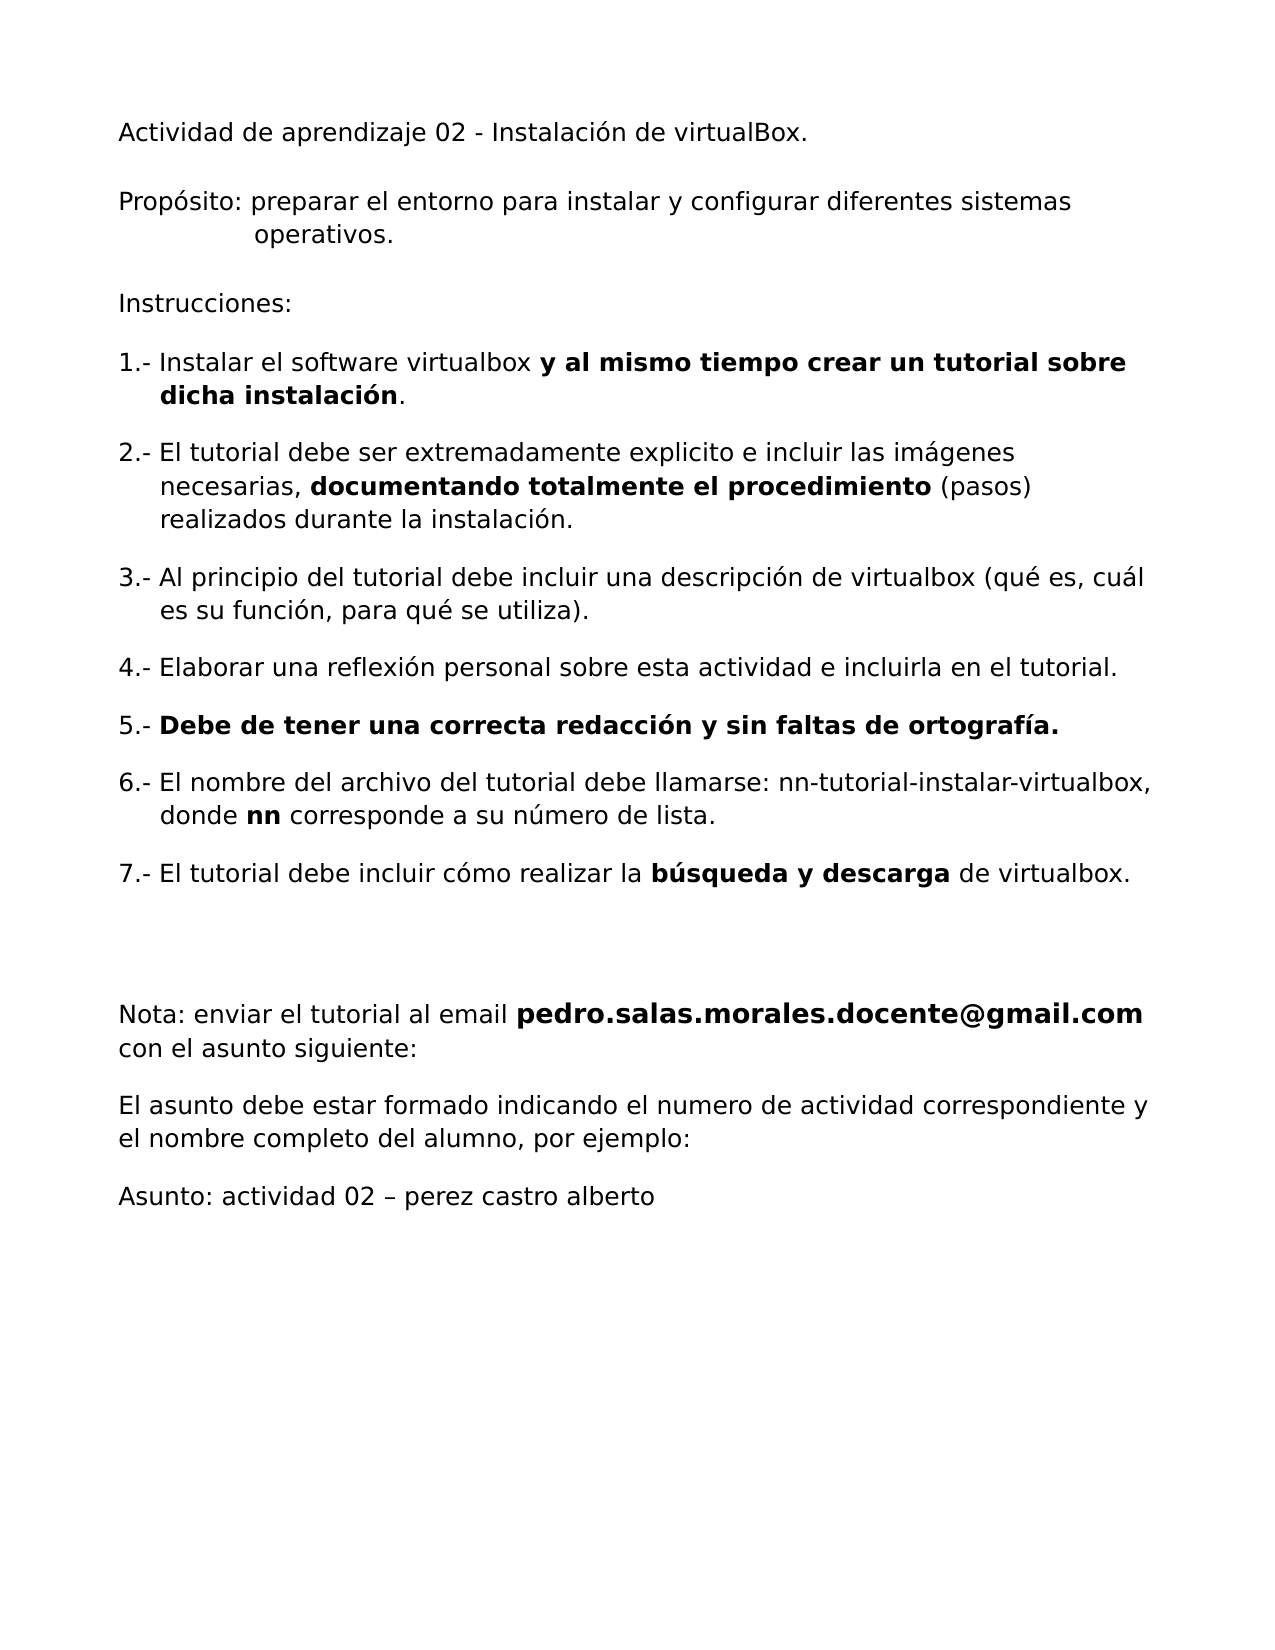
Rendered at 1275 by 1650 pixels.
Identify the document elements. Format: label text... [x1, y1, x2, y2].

text Instrucciones: [118, 289, 1157, 319]
text 7.- El tutorial debe incluir cómo realizar la búsqueda y descarga de virtualbox. [118, 859, 1157, 888]
text 6.- El nombre del archivo del tutorial debe llamarse: nn-tutorial-instalar-virtualbox, donde nn corresponde a su número de lista. [118, 768, 1157, 831]
text 5.- Debe de tener una correcta redacción y sin faltas de ortografía. [118, 711, 1157, 740]
text El asunto debe estar formado indicando el numero de actividad correspondiente y el nombre completo del alumno, por ejemplo: [118, 1091, 1157, 1154]
text Asunto: actividad 02 – perez castro alberto [118, 1182, 1157, 1211]
text Nota: enviar el tutorial al email pedro.salas.morales.docente@gmail.com con el asunto siguiente: [118, 998, 1157, 1063]
text 1.- Instalar el software virtualbox y al mismo tiempo crear un tutorial sobre dicha instalación. [118, 348, 1157, 411]
text Propósito: preparar el entorno para instalar y configurar diferentes sistemas operativos. [118, 187, 1157, 250]
text 3.- Al principio del tutorial debe incluir una descripción de virtualbox (qué es, cuál es su función, para qué se utiliza). [118, 563, 1157, 626]
text 2.- El tutorial debe ser extremadamente explicito e incluir las imágenes necesarias, documentando totalmente el procedimiento (pasos) realizados durante la instalación. [118, 439, 1157, 535]
text 4.- Elaborar una reflexión personal sobre esta actividad e incluirla en el tutorial. [118, 654, 1157, 683]
text Actividad de aprendizaje 02 - Instalación de virtualBox. [118, 118, 1157, 147]
